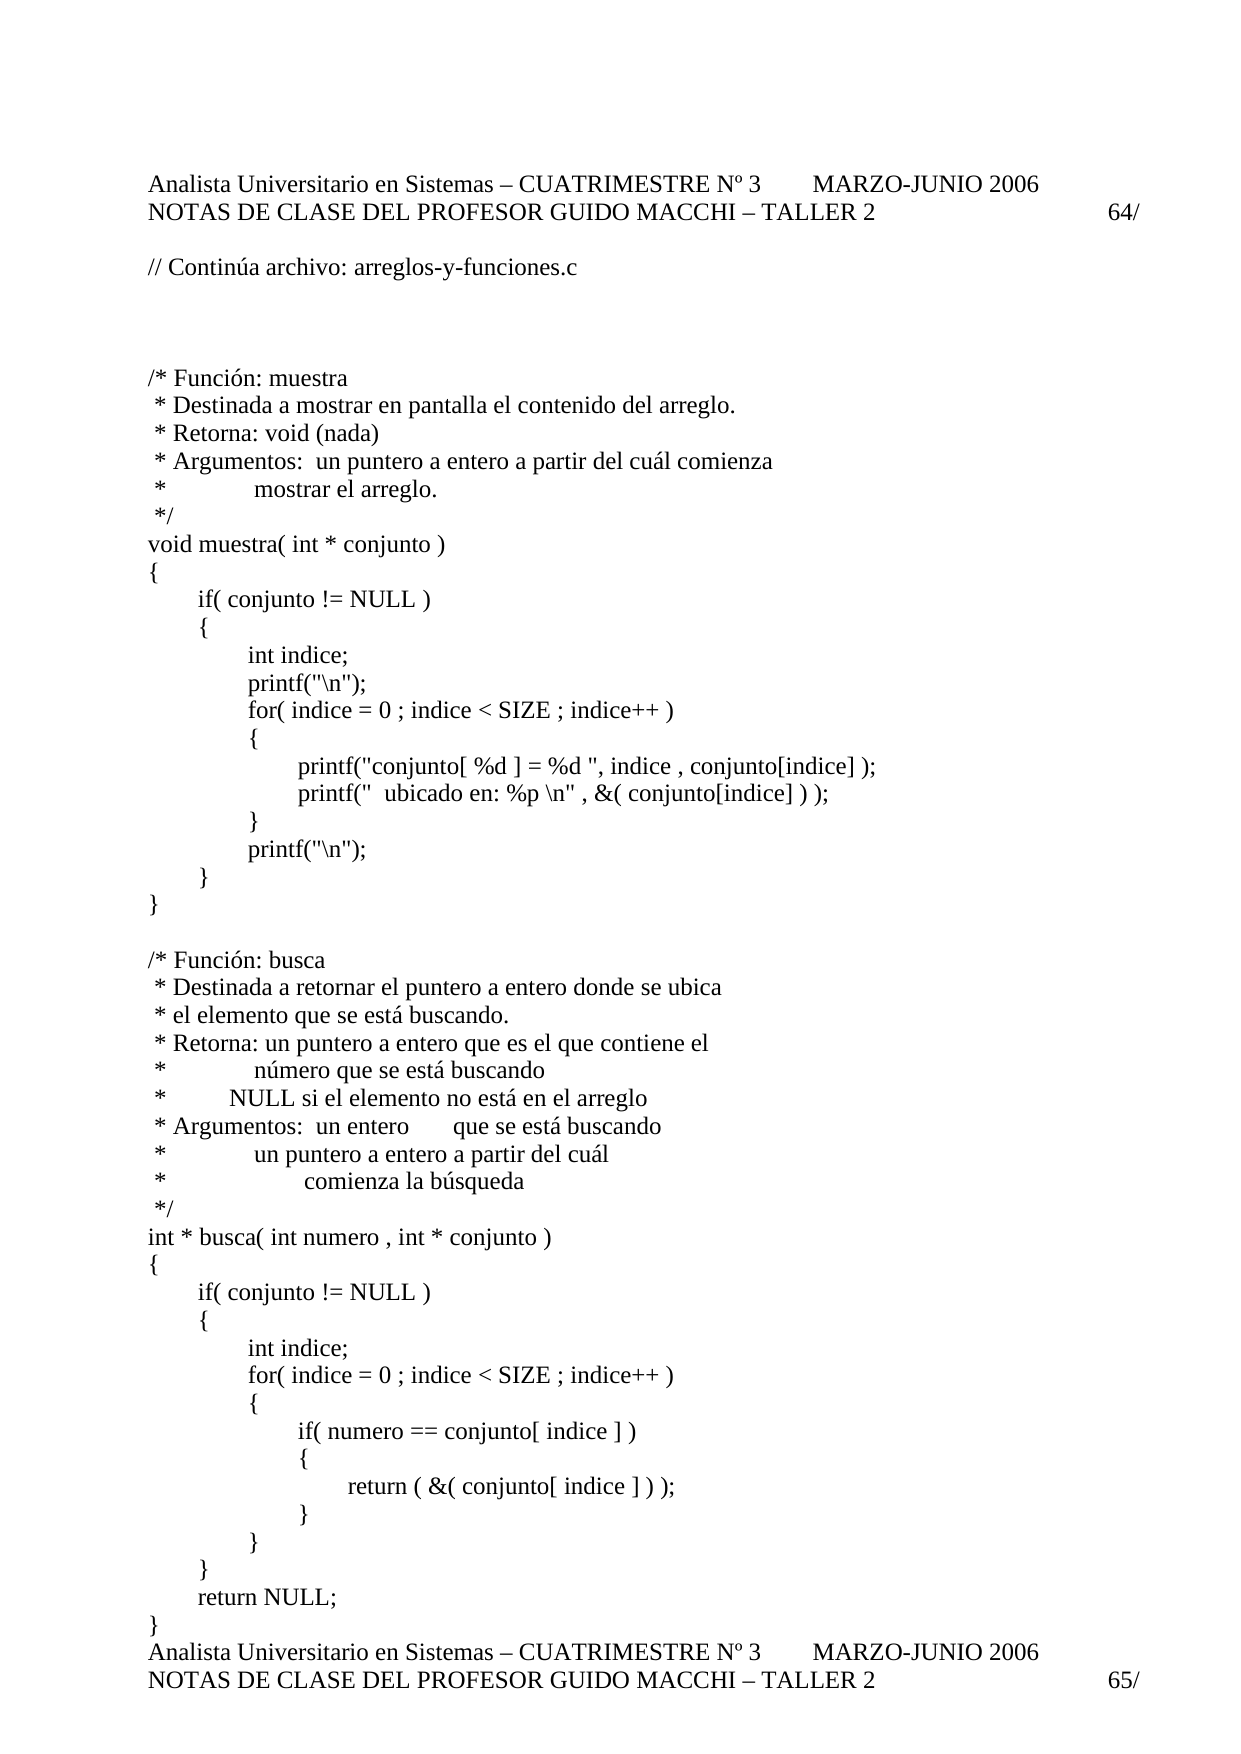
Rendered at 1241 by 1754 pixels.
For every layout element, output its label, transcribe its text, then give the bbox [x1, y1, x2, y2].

text NOTAS DE CLASE DEL PROFESOR GUIDO MACCHI – TALLER 2 65/ [148, 1666, 1181, 1694]
text { [148, 1444, 1181, 1472]
text /* Función: muestra [148, 364, 1181, 392]
text int indice; [148, 1334, 1181, 1361]
text } [148, 807, 1181, 835]
text { [148, 1251, 1181, 1278]
text * Destinada a mostrar en pantalla el contenido del arreglo. [148, 392, 1181, 419]
text */ [148, 1195, 1181, 1223]
text * número que se está buscando [148, 1057, 1181, 1084]
text * Retorna: un puntero a entero que es el que contiene el [148, 1029, 1181, 1057]
text } [148, 1528, 1181, 1555]
text int indice; [148, 641, 1181, 669]
text } [148, 890, 1181, 918]
text { [148, 1389, 1181, 1417]
text return ( &( conjunto[ indice ] ) ); [148, 1472, 1181, 1500]
text } [148, 1555, 1181, 1583]
text for( indice = 0 ; indice < SIZE ; indice++ ) [148, 696, 1181, 724]
text int * busca( int numero , int * conjunto ) [148, 1223, 1181, 1251]
text { [148, 724, 1181, 752]
text Analista Universitario en Sistemas – CUATRIMESTRE Nº 3 MARZO-JUNIO 2006 [148, 170, 1181, 198]
text } [148, 863, 1181, 890]
text /* Función: busca [148, 946, 1181, 973]
text { [148, 1306, 1181, 1334]
text NOTAS DE CLASE DEL PROFESOR GUIDO MACCHI – TALLER 2 64/ [148, 198, 1181, 225]
text * Argumentos: un puntero a entero a partir del cuál comienza [148, 447, 1181, 475]
text * Argumentos: un entero que se está buscando [148, 1112, 1181, 1140]
text printf("\n"); [148, 835, 1181, 863]
text printf("\n"); [148, 669, 1181, 696]
text * Retorna: void (nada) [148, 419, 1181, 447]
text */ [148, 502, 1181, 530]
text * un puntero a entero a partir del cuál [148, 1140, 1181, 1167]
text * comienza la búsqueda [148, 1167, 1181, 1195]
text { [148, 558, 1181, 586]
text if( numero == conjunto[ indice ] ) [148, 1417, 1181, 1444]
text if( conjunto != NULL ) [148, 586, 1181, 613]
text void muestra( int * conjunto ) [148, 530, 1181, 558]
text * Destinada a retornar el puntero a entero donde se ubica [148, 973, 1181, 1001]
text { [148, 613, 1181, 641]
text return NULL; [148, 1583, 1181, 1611]
text printf(" ubicado en: %p \n" , &( conjunto[indice] ) ); [148, 779, 1181, 807]
text printf("conjunto[ %d ] = %d ", indice , conjunto[indice] ); [148, 752, 1181, 779]
text } [148, 1500, 1181, 1528]
text * el elemento que se está buscando. [148, 1001, 1181, 1029]
text Analista Universitario en Sistemas – CUATRIMESTRE Nº 3 MARZO-JUNIO 2006 [148, 1638, 1181, 1666]
text * mostrar el arreglo. [148, 475, 1181, 502]
text for( indice = 0 ; indice < SIZE ; indice++ ) [148, 1361, 1181, 1389]
text } [148, 1611, 1181, 1638]
text if( conjunto != NULL ) [148, 1278, 1181, 1306]
text * NULL si el elemento no está en el arreglo [148, 1084, 1181, 1112]
text // Continúa archivo: arreglos-y-funciones.c [148, 253, 1181, 281]
